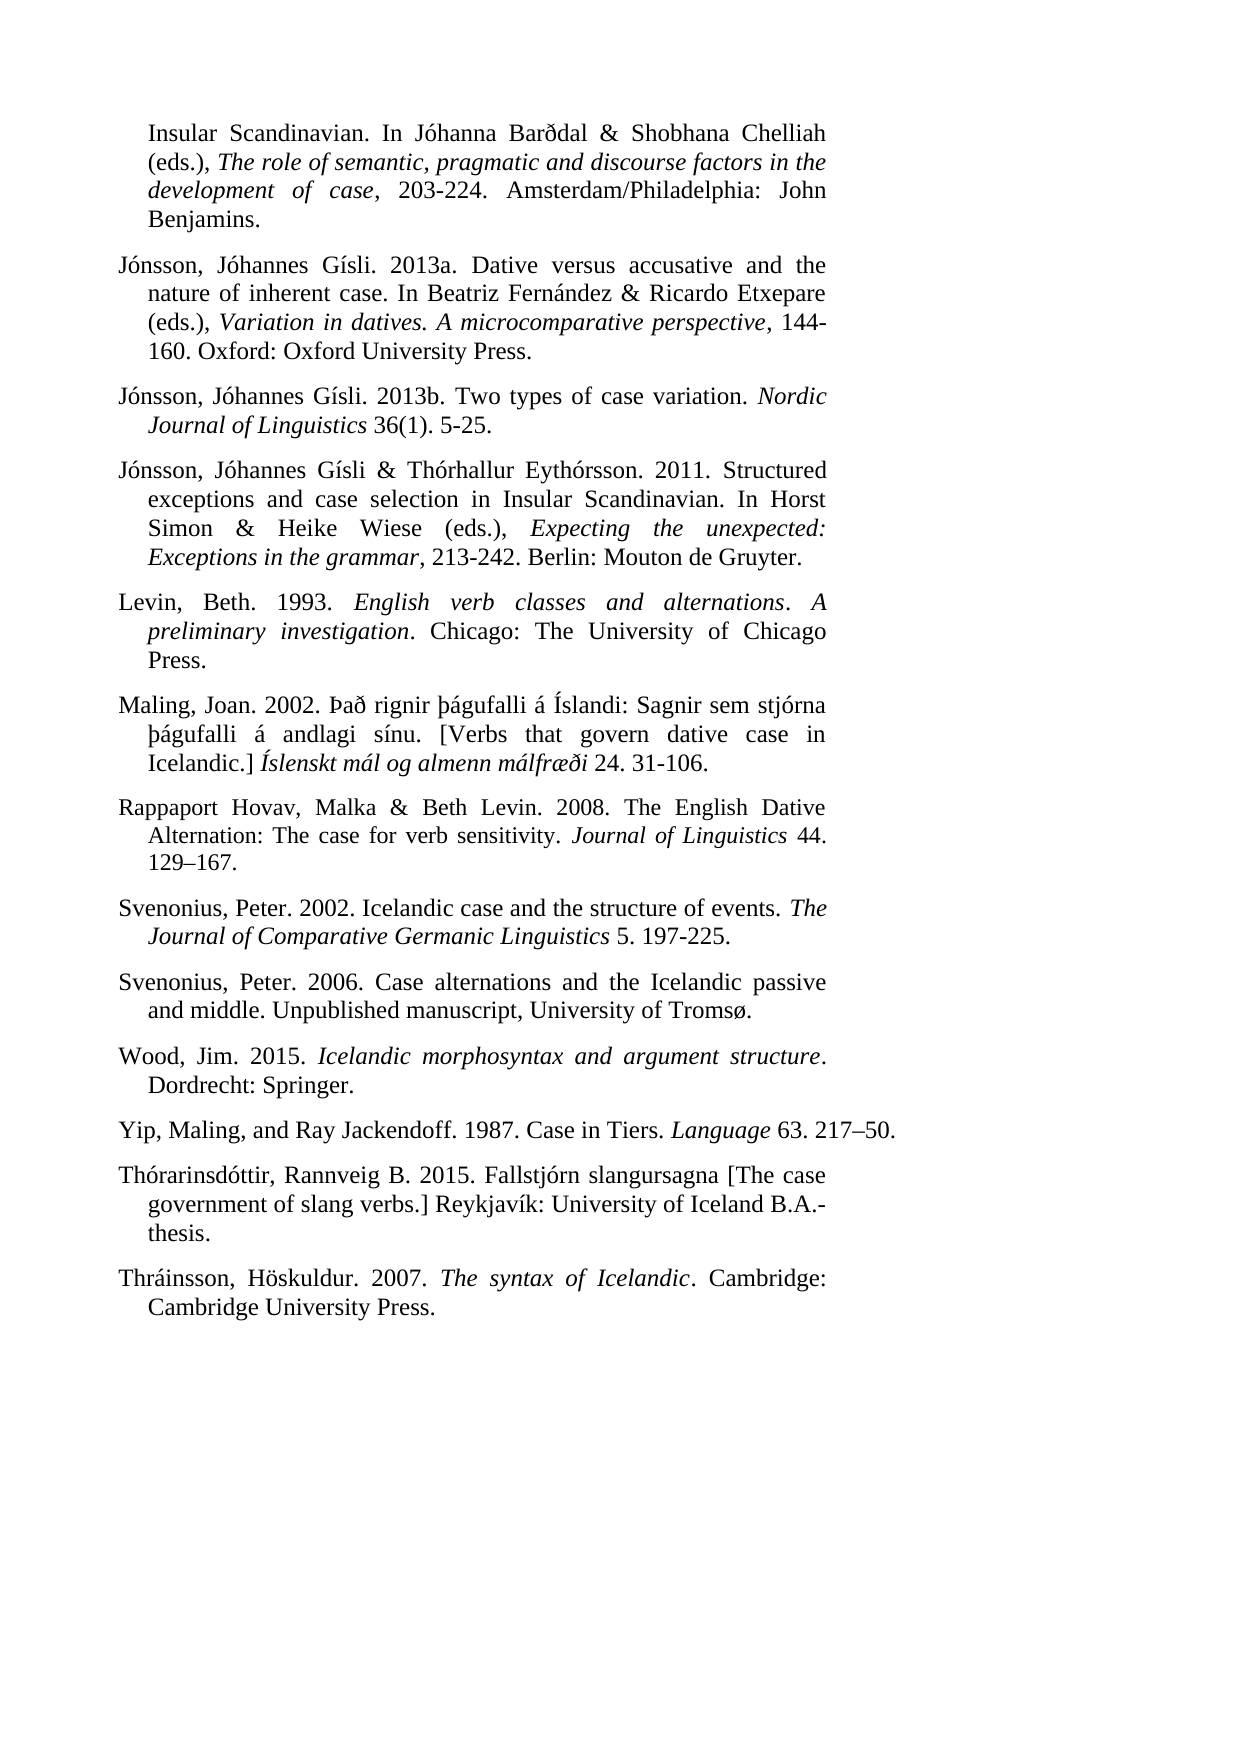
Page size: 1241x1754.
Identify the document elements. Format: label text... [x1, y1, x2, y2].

text Insular Scandinavian. In Jóhanna Barðdal & Shobhana Chelliah (eds.), The role of semantic, pragmatic and discourse factors in the development of case, 203-224. Amsterdam/Philadelphia: John Benjamins. [118, 118, 827, 233]
text Svenonius, Peter. 2006. Case alternations and the Icelandic passive and middle. Unpublished manuscript, University of Tromsø. [118, 967, 827, 1024]
text Levin, Beth. 1993. English verb classes and alternations. A preliminary investigation. Chicago: The University of Chicago Press. [118, 587, 827, 673]
text Thórarinsdóttir, Rannveig B. 2015. Fallstjórn slangursagna [The case government of slang verbs.] Reykjavík: University of Iceland B.A.-thesis. [118, 1161, 827, 1247]
text Svenonius, Peter. 2002. Icelandic case and the structure of events. The Journal of Comparative Germanic Linguistics 5. 197-225. [118, 893, 827, 950]
text Maling, Joan. 2002. Það rignir þágufalli á Íslandi: Sagnir sem stjórna þágufalli á andlagi sínu. [Verbs that govern dative case in Icelandic.] Íslenskt mál og almenn málfræði 24. 31-106. [118, 690, 827, 776]
text Thráinsson, Höskuldur. 2007. The syntax of Icelandic. Cambridge: Cambridge University Press. [118, 1263, 827, 1321]
text Wood, Jim. 2015. Icelandic morphosyntax and argument structure. Dordrecht: Springer. [118, 1041, 827, 1098]
text Rappaport Hovav, Malka & Beth Levin. 2008. The English Dative Alternation: The case for verb sensitivity. Journal of Linguistics 44. 129–167. [118, 793, 827, 876]
text Yip, Maling, and Ray Jackendoff. 1987. Case in Tiers. Language 63. 217–50. [118, 1115, 907, 1144]
text Jónsson, Jóhannes Gísli. 2013b. Two types of case variation. Nordic Journal of Linguistics 36(1). 5-25. [118, 381, 827, 439]
text Jónsson, Jóhannes Gísli & Thórhallur Eythórsson. 2011. Structured exceptions and case selection in Insular Scandinavian. In Horst Simon & Heike Wiese (eds.), Expecting the unexpected: Exceptions in the grammar, 213-242. Berlin: Mouton de Gruyter. [118, 456, 827, 571]
text Jónsson, Jóhannes Gísli. 2013a. Dative versus accusative and the nature of inherent case. In Beatriz Fernández & Ricardo Etxepare (eds.), Variation in datives. A microcomparative perspective, 144-160. Oxford: Oxford University Press. [118, 250, 827, 365]
